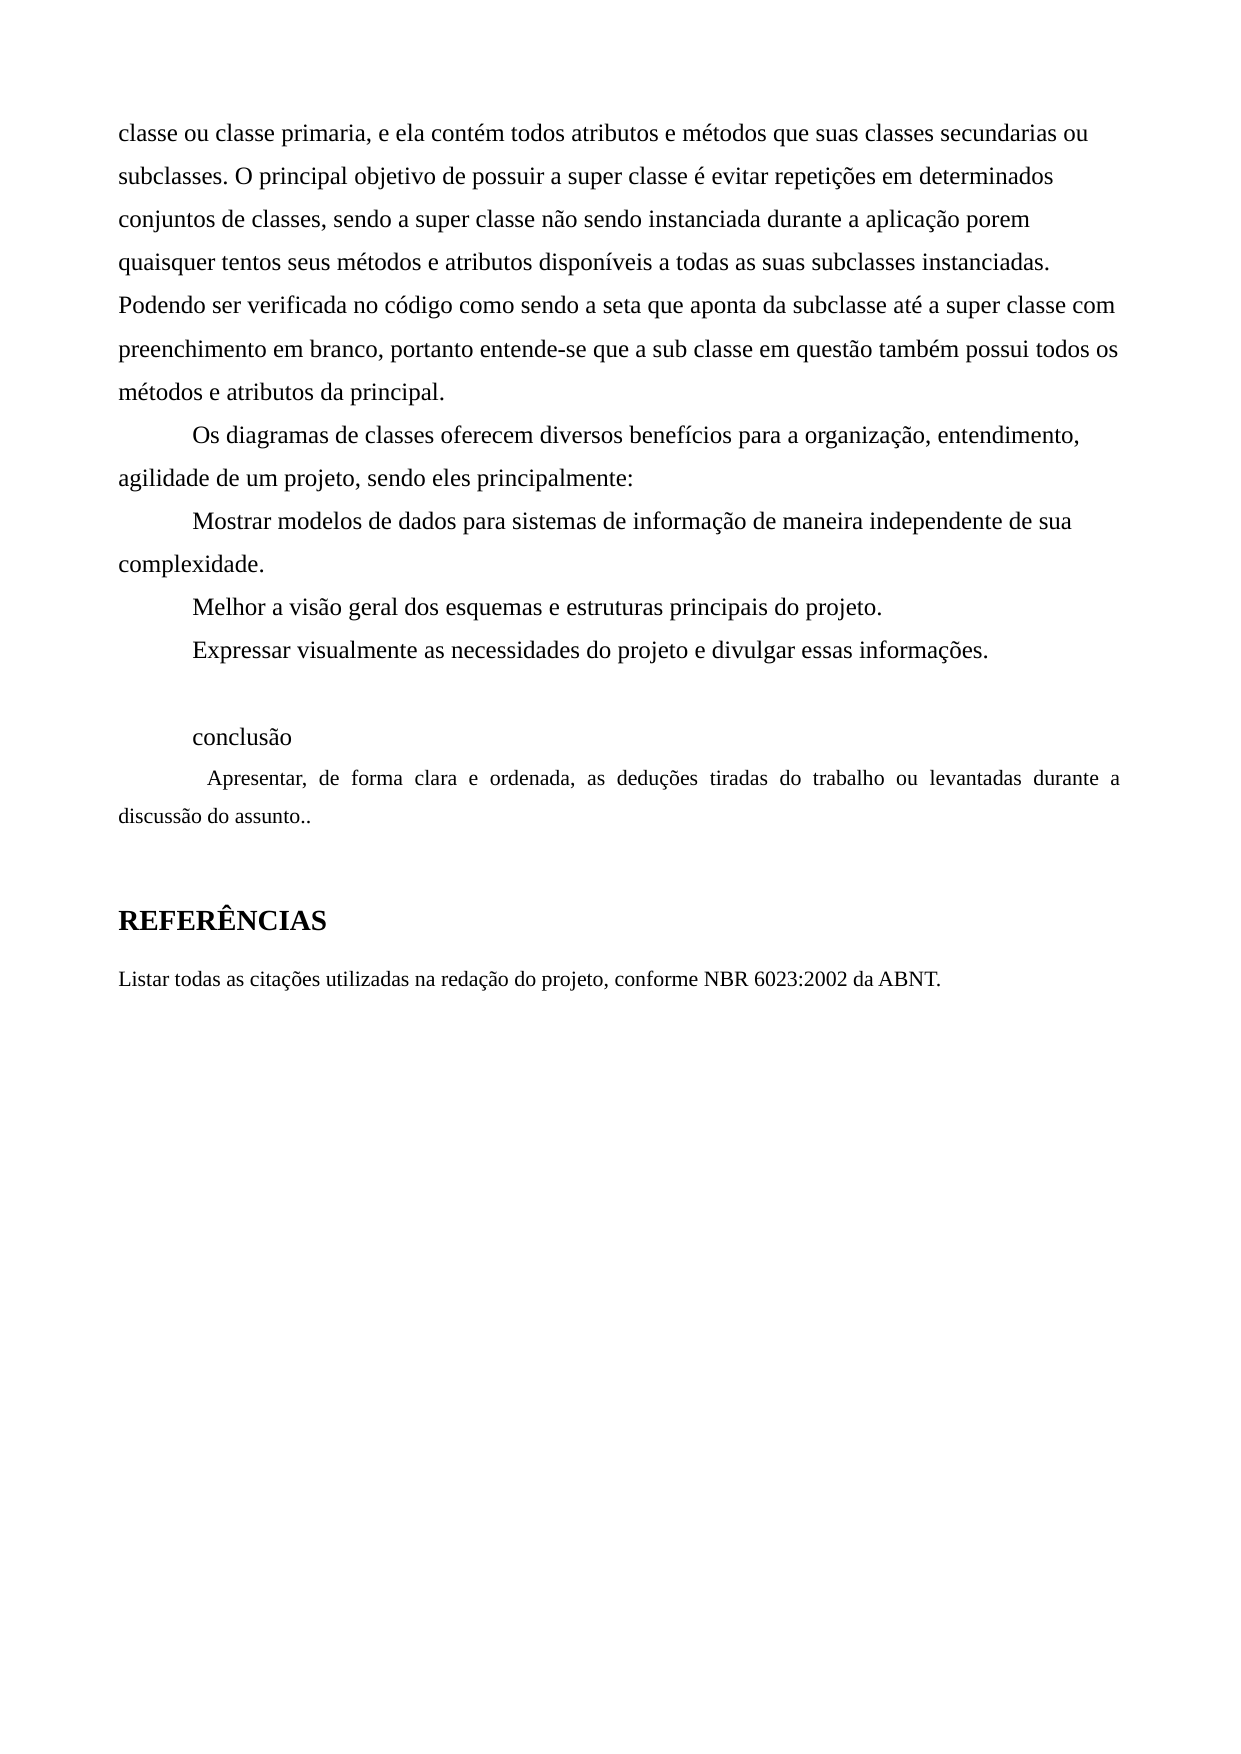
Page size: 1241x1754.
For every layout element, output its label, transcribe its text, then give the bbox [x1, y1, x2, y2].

text Listar todas as citações utilizadas na redação do projeto, conforme NBR 6023:2002 da ABNT. [118, 966, 1122, 991]
text Expressar visualmente as necessidades do projeto e divulgar essas informações. [118, 636, 1122, 664]
text classe ou classe primaria, e ela contém todos atributos e métodos que suas classes secundarias ou subclasses. O principal objetivo de possuir a super classe é evitar repetições em determinados conjuntos de classes, sendo a super classe não sendo instanciada durante a aplicação porem quaisquer tentos seus métodos e atributos disponíveis a todas as suas subclasses instanciadas. Podendo ser verificada no código como sendo a seta que aponta da subclasse até a super classe com preenchimento em branco, portanto entende-se que a sub classe em questão também possui todos os métodos e atributos da principal. [118, 118, 1122, 406]
text Mostrar modelos de dados para sistemas de informação de maneira independente de sua complexidade. [118, 506, 1122, 578]
text Apresentar, de forma clara e ordenada, as deduções tiradas do trabalho ou levantadas durante a discussão do assunto.. [118, 765, 1122, 828]
subtitle Referências [118, 903, 1122, 937]
text conclusão [118, 722, 1122, 751]
text Melhor a visão geral dos esquemas e estruturas principais do projeto. [118, 592, 1122, 621]
text Os diagramas de classes oferecem diversos benefícios para a organização, entendimento, agilidade de um projeto, sendo eles principalmente: [118, 420, 1122, 492]
